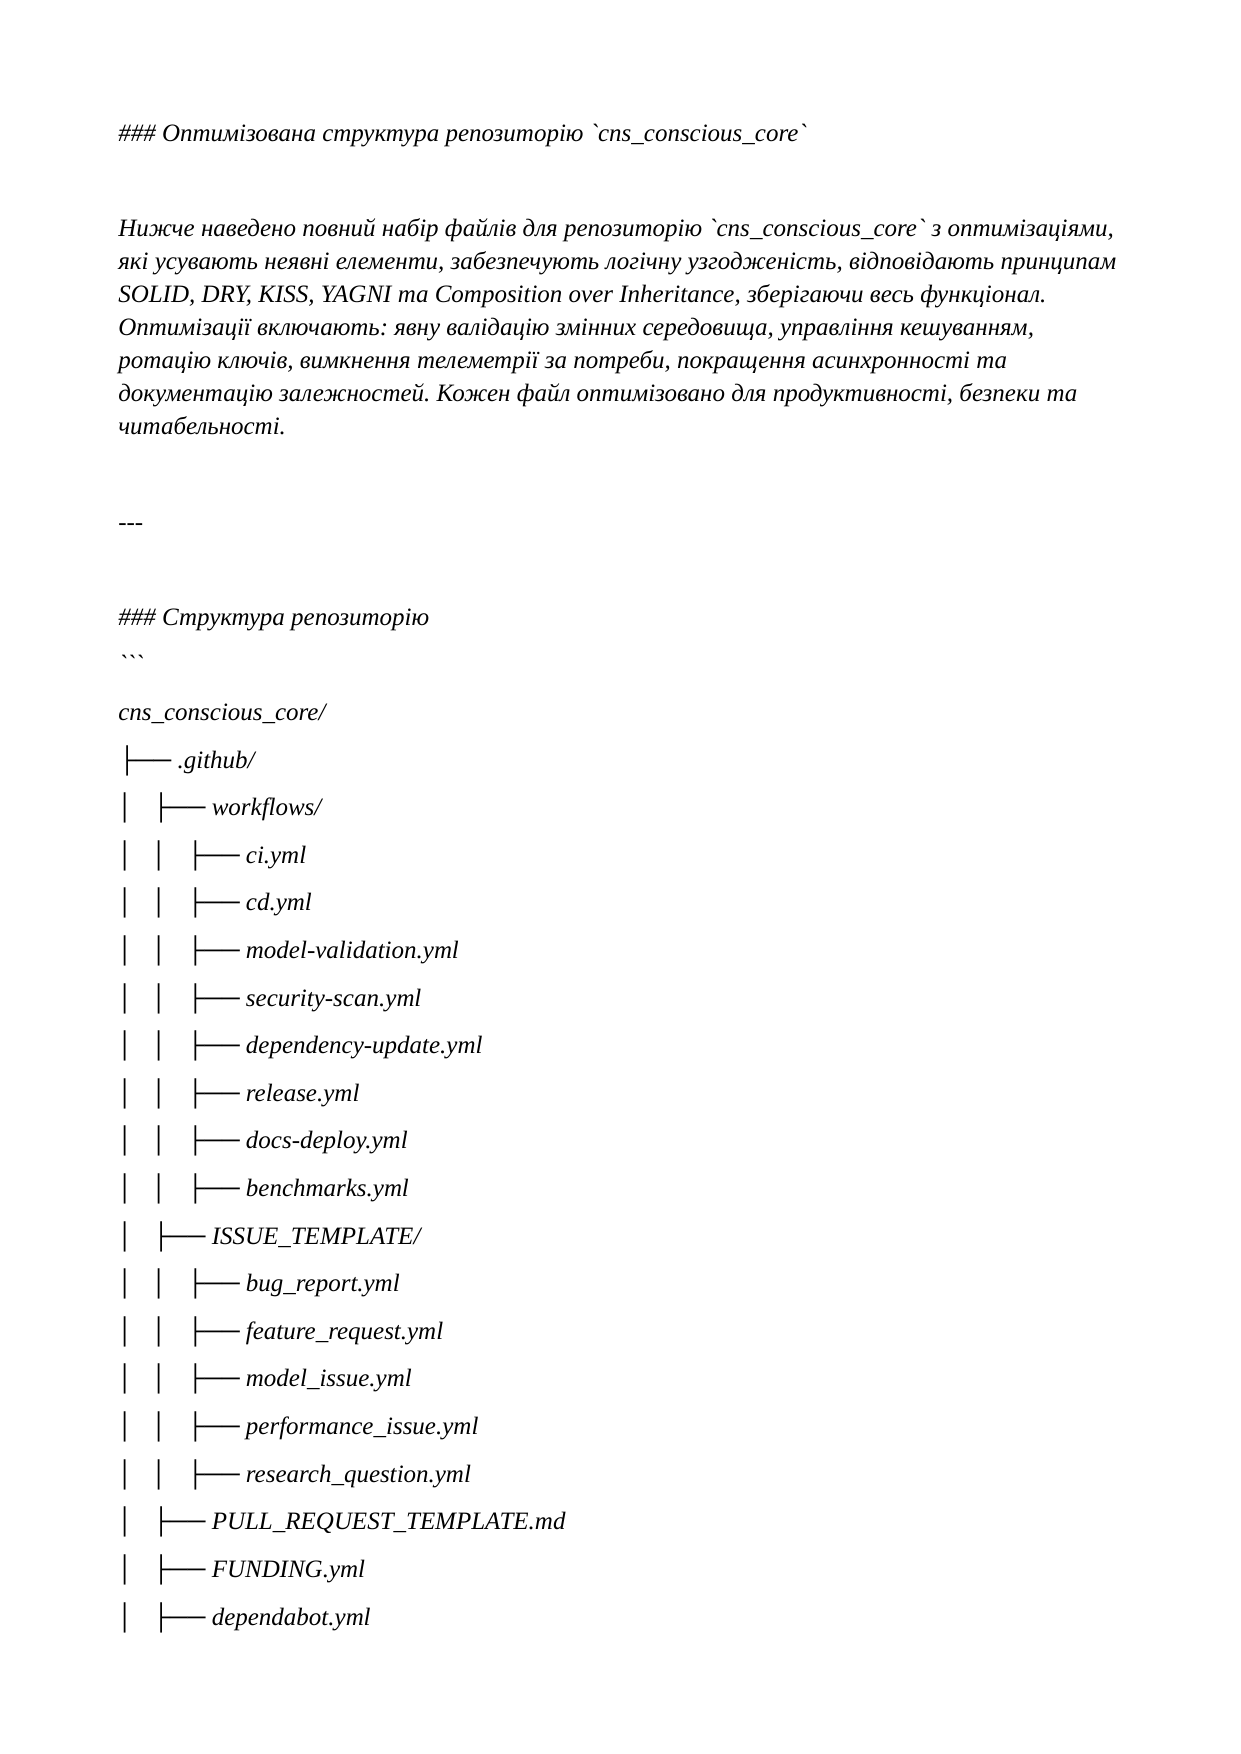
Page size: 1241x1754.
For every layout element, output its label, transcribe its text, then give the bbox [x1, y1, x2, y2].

text │ │ ├── research_question.yml [125, 1459, 157, 1487]
text │ │ ├── feature_request.yml [159, 1316, 194, 1345]
text │ │ ├── cd.yml [196, 887, 1122, 916]
text │ │ ├── feature_request.yml [125, 1316, 157, 1345]
text │ │ ├── model-validation.yml [159, 935, 194, 964]
text Нижче наведено повний набір файлів для репозиторію `cns_conscious_core` з оптимізаціями, які усувають неявні елементи, забезпечують логічну узгодженість, відповідають принципам SOLID, DRY, KISS, YAGNI та Composition over Inheritance, зберігаючи весь функціонал. Оптимізації включають: явну валідацію змінних середовища, управління кешуванням, ротацію ключів, вимкнення телеметрії за потреби, покращення асинхронності та документацію залежностей. Кожен файл оптимізовано для продуктивності, безпеки та читабельності. [118, 213, 1122, 440]
text │ ├── PULL_REQUEST_TEMPLATE.md [125, 1506, 160, 1535]
text │ │ ├── performance_issue.yml [196, 1411, 1122, 1440]
text │ │ ├── ci.yml [159, 840, 194, 869]
text │ │ ├── performance_issue.yml [159, 1411, 194, 1440]
text │ ├── dependabot.yml [125, 1602, 160, 1630]
text │ │ ├── ci.yml [125, 840, 157, 869]
text │ │ ├── ci.yml [196, 840, 1122, 869]
text │ │ ├── docs-deploy.yml [159, 1126, 194, 1154]
text │ │ ├── model_issue.yml [196, 1363, 1122, 1392]
text ### Оптимізована структура репозиторію `cns_conscious_core` [118, 118, 1122, 147]
text │ │ ├── performance_issue.yml [125, 1411, 157, 1440]
text │ │ ├── security-scan.yml [125, 983, 157, 1011]
text │ │ ├── release.yml [159, 1078, 194, 1107]
text │ ├── dependabot.yml [162, 1602, 1122, 1630]
text │ │ ├── docs-deploy.yml [125, 1126, 157, 1154]
text │ │ ├── research_question.yml [196, 1459, 1122, 1487]
text │ ├── FUNDING.yml [162, 1554, 1122, 1583]
text │ ├── ISSUE_TEMPLATE/ [162, 1221, 1122, 1249]
text │ │ ├── research_question.yml [159, 1459, 194, 1487]
text ├── .github/ [128, 745, 1122, 773]
text │ │ ├── docs-deploy.yml [196, 1126, 1122, 1154]
text │ ├── FUNDING.yml [125, 1554, 160, 1583]
text │ │ ├── release.yml [125, 1078, 157, 1107]
text ### Структура репозиторію [118, 602, 1122, 631]
text │ │ ├── dependency-update.yml [159, 1030, 194, 1059]
text │ ├── workflows/ [125, 792, 160, 821]
text │ │ ├── model-validation.yml [125, 935, 157, 964]
text │ │ ├── bug_report.yml [196, 1268, 1122, 1297]
text │ │ ├── model_issue.yml [159, 1363, 194, 1392]
text │ │ ├── release.yml [196, 1078, 1122, 1107]
text │ │ ├── benchmarks.yml [159, 1173, 194, 1202]
text │ │ ├── cd.yml [125, 887, 157, 916]
text │ │ ├── security-scan.yml [159, 983, 194, 1011]
text │ ├── workflows/ [162, 792, 1122, 821]
text │ ├── ISSUE_TEMPLATE/ [125, 1221, 160, 1249]
text │ │ ├── feature_request.yml [196, 1316, 1122, 1345]
text │ │ ├── benchmarks.yml [125, 1173, 157, 1202]
text │ │ ├── dependency-update.yml [125, 1030, 157, 1059]
text │ │ ├── security-scan.yml [196, 983, 1122, 1011]
text │ │ ├── benchmarks.yml [196, 1173, 1122, 1202]
text │ │ ├── bug_report.yml [159, 1268, 194, 1297]
text │ │ ├── bug_report.yml [125, 1268, 157, 1297]
text --- [118, 507, 1122, 535]
text │ │ ├── dependency-update.yml [196, 1030, 1122, 1059]
text cns_conscious_core/ [118, 697, 1122, 726]
text │ │ ├── model-validation.yml [196, 935, 1122, 964]
text ``` [118, 649, 1122, 678]
text │ ├── PULL_REQUEST_TEMPLATE.md [162, 1506, 1122, 1535]
text │ │ ├── model_issue.yml [125, 1363, 157, 1392]
text │ │ ├── cd.yml [159, 887, 194, 916]
